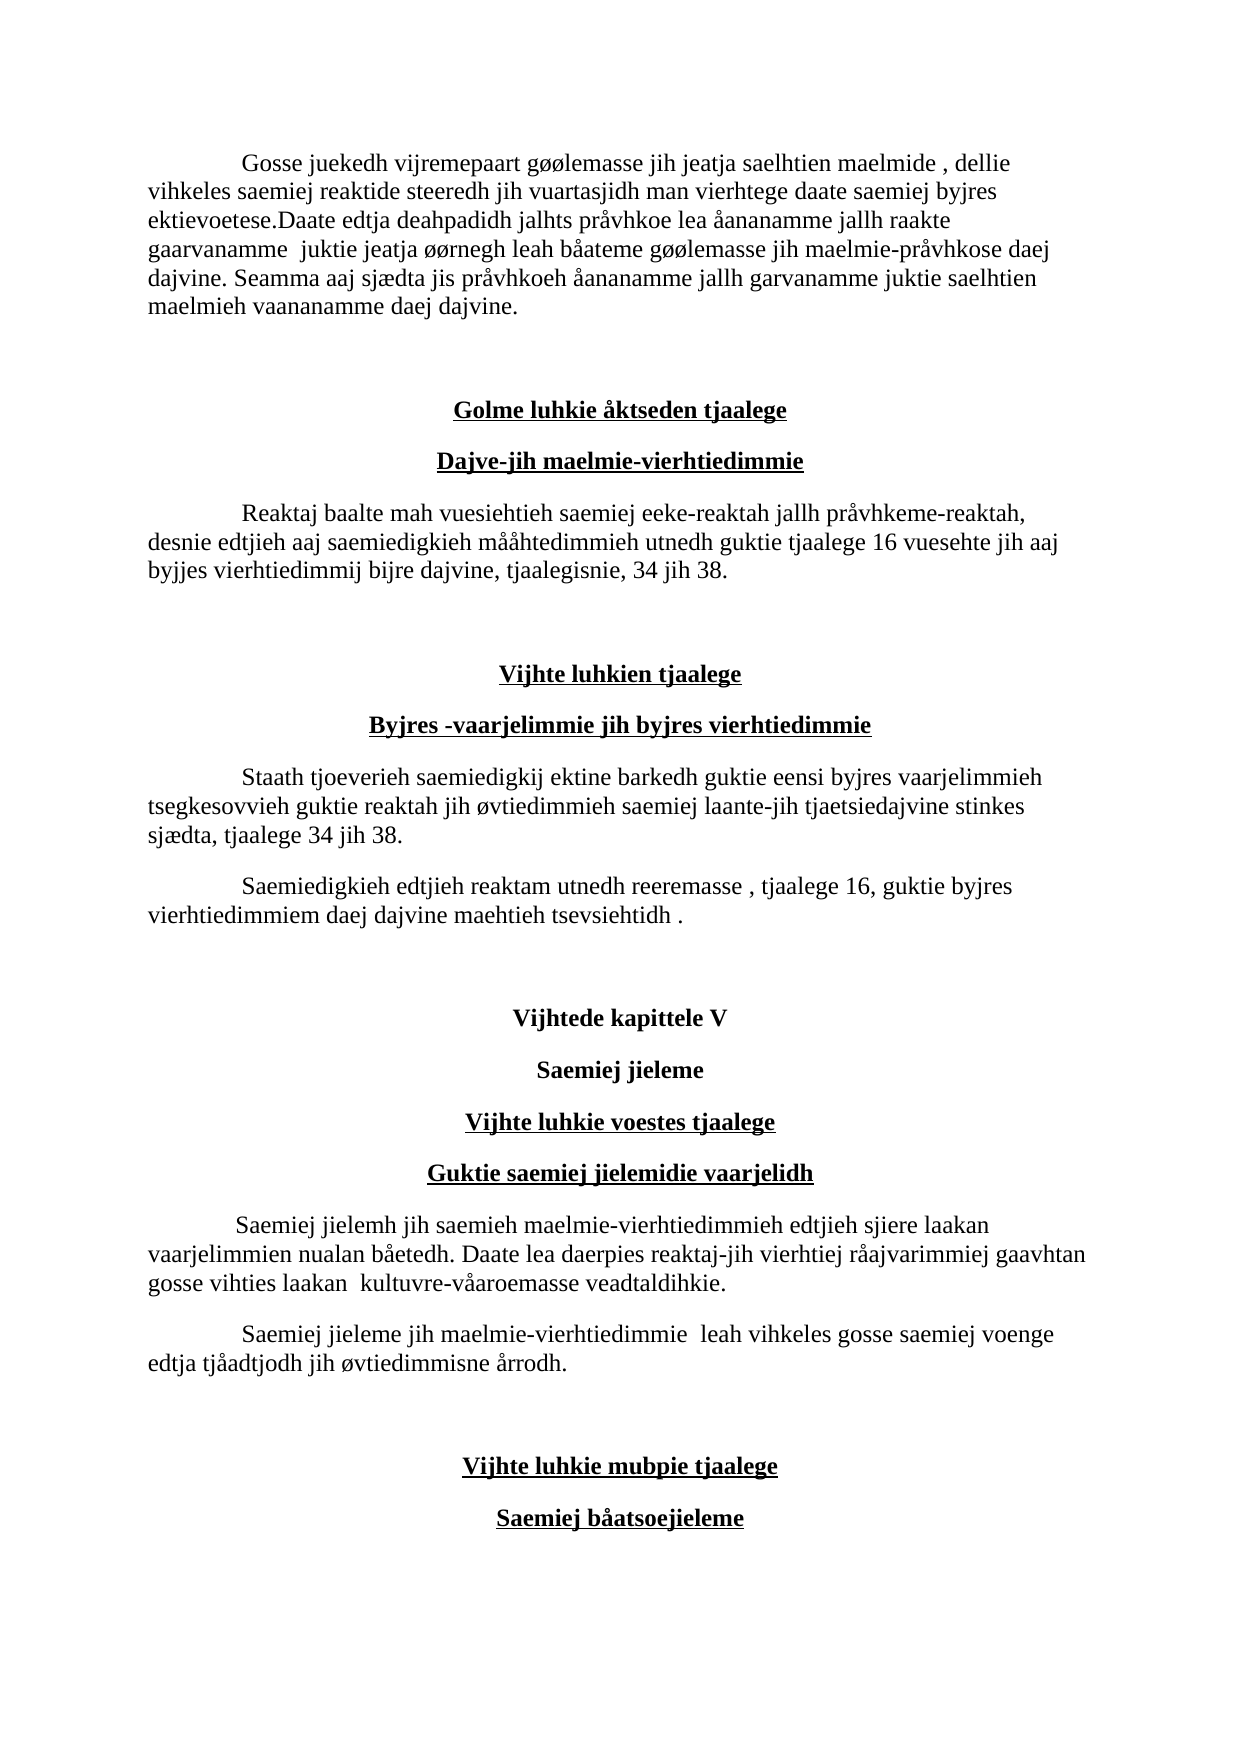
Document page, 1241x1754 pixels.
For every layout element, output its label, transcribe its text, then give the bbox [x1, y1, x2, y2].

text Vijhtede kapittele V [148, 1003, 1093, 1032]
text Vijhte luhkien tjaalege [148, 659, 1093, 688]
text Golme luhkie åktseden tjaalege [148, 395, 1093, 423]
text Gosse juekedh vijremepaart gøølemasse jih jeatja saelhtien maelmide , dellie vihkeles saemiej reaktide steeredh jih vuartasjidh man vierhtege daate saemiej byjres ektievoetese.Daate edtja deahpadidh jalhts pråvhkoe lea åananamme jallh raakte gaarvanamme juktie jeatja øørnegh leah båateme gøølemasse jih maelmie-pråvhkose daej dajvine. Seamma aaj sjædta jis pråvhkoeh åananamme jallh garvanamme juktie saelhtien maelmieh vaananamme daej dajvine. [148, 148, 1093, 320]
text Vijhte luhkie voestes tjaalege [148, 1107, 1093, 1136]
text Saemiej båatsoejieleme [148, 1503, 1093, 1532]
text Saemiej jieleme [148, 1055, 1093, 1084]
text Dajve-jih maelmie-vierhtiedimmie [148, 446, 1093, 475]
text Saemiedigkieh edtjieh reaktam utnedh reeremasse , tjaalege 16, guktie byjres vierhtiedimmiem daej dajvine maehtieh tsevsiehtidh . [148, 871, 1093, 929]
text Reaktaj baalte mah vuesiehtieh saemiej eeke-reaktah jallh pråvhkeme-reaktah, desnie edtjieh aaj saemiedigkieh mååhtedimmieh utnedh guktie tjaalege 16 vuesehte jih aaj byjjes vierhtiedimmij bijre dajvine, tjaalegisnie, 34 jih 38. [148, 498, 1093, 584]
text Guktie saemiej jielemidie vaarjelidh [148, 1158, 1093, 1187]
text Staath tjoeverieh saemiedigkij ektine barkedh guktie eensi byjres vaarjelimmieh tsegkesovvieh guktie reaktah jih øvtiedimmieh saemiej laante-jih tjaetsiedajvine stinkes sjædta, tjaalege 34 jih 38. [148, 762, 1093, 848]
text Saemiej jieleme jih maelmie-vierhtiedimmie leah vihkeles gosse saemiej voenge edtja tjåadtjodh jih øvtiedimmisne årrodh. [148, 1319, 1093, 1377]
text Vijhte luhkie mubpie tjaalege [148, 1451, 1093, 1480]
text Saemiej jielemh jih saemieh maelmie-vierhtiedimmieh edtjieh sjiere laakan vaarjelimmien nualan båetedh. Daate lea daerpies reaktaj-jih vierhtiej råajvarimmiej gaavhtan gosse vihties laakan kultuvre-våaroemasse veadtaldihkie. [148, 1210, 1093, 1296]
text Byjres -vaarjelimmie jih byjres vierhtiedimmie [148, 711, 1093, 739]
